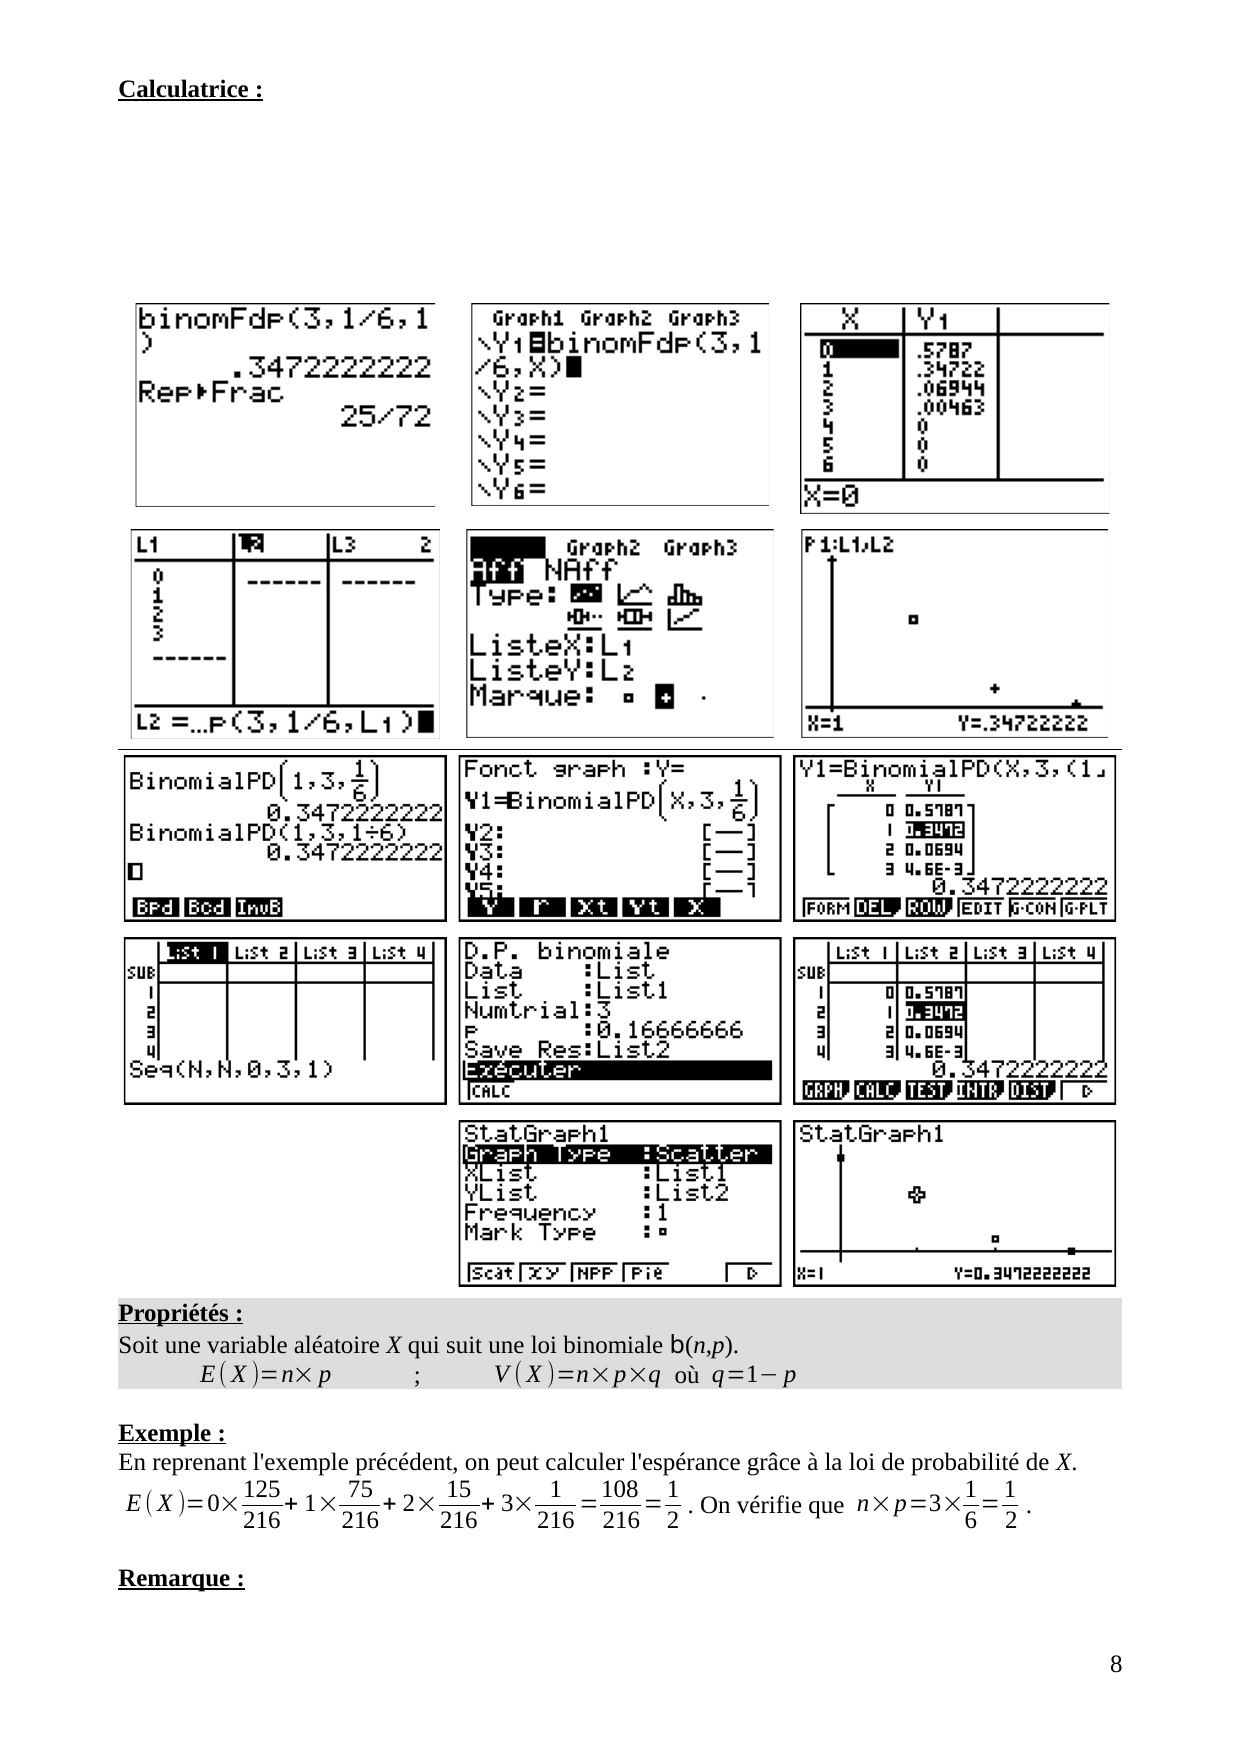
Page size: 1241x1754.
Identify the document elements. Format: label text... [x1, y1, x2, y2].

table_header [453, 524, 787, 749]
text Exemple : [118, 1418, 1122, 1447]
text Propriétés : [118, 1298, 1122, 1326]
picture [458, 937, 782, 1105]
text . On vérifie que . [118, 1475, 1122, 1534]
text ; où [118, 1360, 1122, 1389]
table_header [453, 750, 787, 932]
table_header [788, 524, 1122, 749]
picture [458, 755, 782, 922]
picture [123, 937, 447, 1105]
text Soit une variable aléatoire X qui suit une loi binomiale b(n,p). [118, 1326, 1122, 1360]
picture [458, 1120, 782, 1287]
table_header [118, 524, 453, 749]
table_header [788, 298, 1122, 524]
table_cell [453, 932, 787, 1115]
table_cell [453, 1115, 787, 1298]
picture [123, 755, 447, 922]
table_header [788, 750, 1122, 932]
table_cell [788, 932, 1122, 1115]
table_header [118, 298, 453, 524]
table_cell [788, 1115, 1122, 1298]
text En reprenant l'exemple précédent, on peut calculer l'espérance grâce à la loi de probabilité de X. [118, 1447, 1122, 1475]
text Calculatrice : [118, 74, 1122, 103]
table_cell [118, 1115, 453, 1298]
picture [793, 937, 1117, 1105]
table_header [118, 750, 453, 932]
table_header [453, 298, 787, 524]
text Remarque : [118, 1563, 1122, 1592]
picture [793, 1120, 1117, 1287]
picture [793, 755, 1117, 922]
table_cell [118, 932, 453, 1115]
